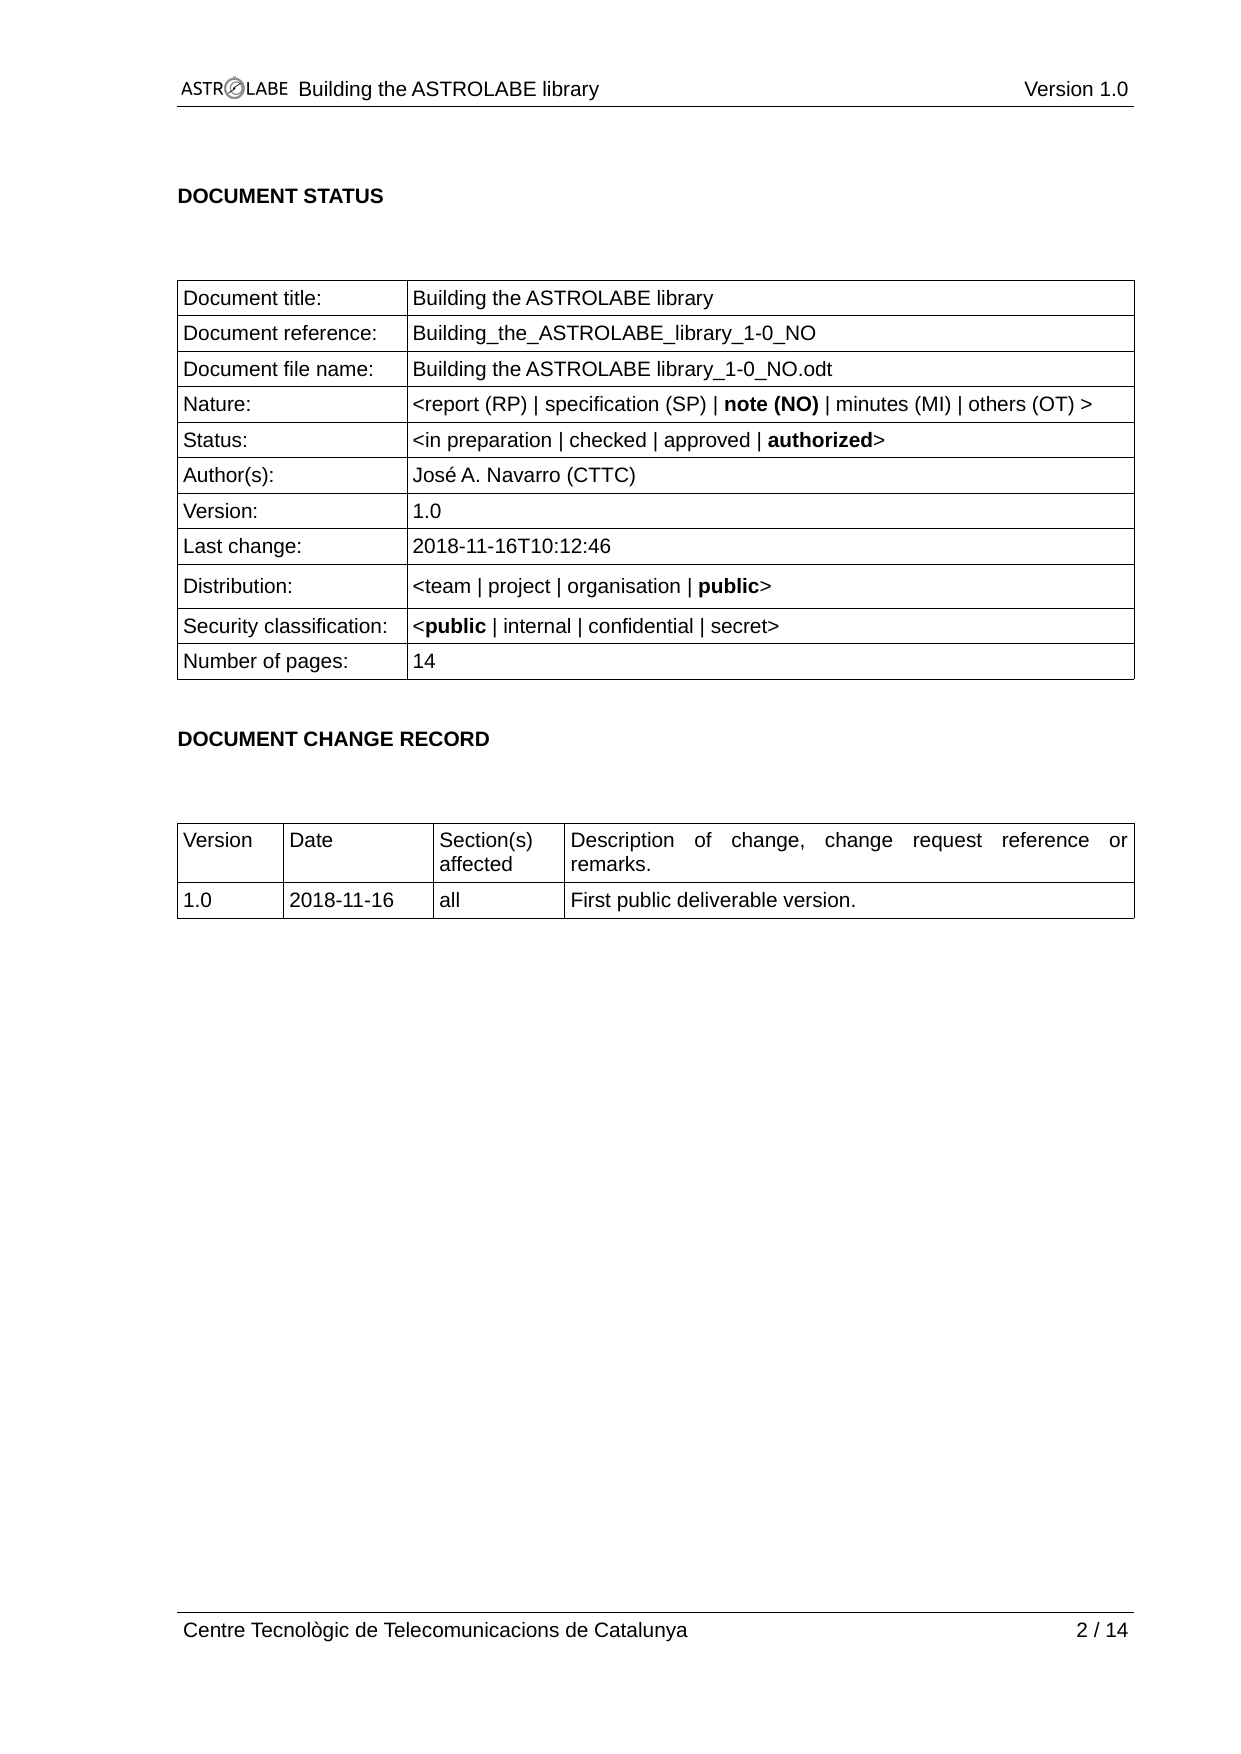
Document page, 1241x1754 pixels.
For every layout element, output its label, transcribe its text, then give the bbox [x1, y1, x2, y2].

table_header Description of change, change request reference or remarks. [565, 824, 1134, 882]
table_cell <report (RP) | specification (SP) | note (NO) | minutes (MI) | others (OT) > [408, 387, 1134, 422]
table_cell <public | internal | confidential | secret> [408, 609, 1134, 643]
table_cell <in preparation | checked | approved | authorized> [408, 423, 1134, 457]
table_cell Document file name: [178, 352, 407, 386]
text DOCUMENT STATUS [177, 184, 1134, 208]
table_cell Building the ASTROLABE library_1-0_NO.odt [408, 352, 1134, 386]
table_header Date [284, 824, 433, 882]
table_cell First public deliverable version. [565, 883, 1134, 917]
table_cell 2018-11-16T10:12:42 [408, 529, 1134, 564]
table_cell Author(s): [178, 458, 407, 493]
text DOCUMENT CHANGE RECORD [177, 727, 1134, 751]
table_cell Version: [178, 494, 407, 528]
table_cell Building_the_ASTROLABE_library_1-0_NO [408, 316, 1134, 351]
table_cell Security classification: [178, 609, 407, 643]
picture [181, 76, 288, 99]
table_header Version [178, 824, 283, 882]
table_header Document title: [178, 281, 407, 315]
table_cell 2018-11-16 [284, 883, 433, 917]
table_cell Distribution: [178, 565, 407, 608]
table_header Section(s) affected [434, 824, 564, 882]
table_cell <team | project | organisation | public> [408, 565, 1134, 608]
table_cell Number of pages: [178, 644, 407, 679]
table_cell Nature: [178, 387, 407, 422]
table_cell Document reference: [178, 316, 407, 351]
table_header Building the ASTROLABE library [408, 281, 1134, 315]
table_cell José A. Navarro (CTTC) [408, 458, 1134, 493]
table_cell 1.0 [178, 883, 283, 917]
table_cell all [434, 883, 564, 917]
table_cell 1.0 [408, 494, 1134, 528]
table_cell 14 [408, 644, 1134, 679]
table_cell Status: [178, 423, 407, 457]
table_cell Last change: [178, 529, 407, 564]
